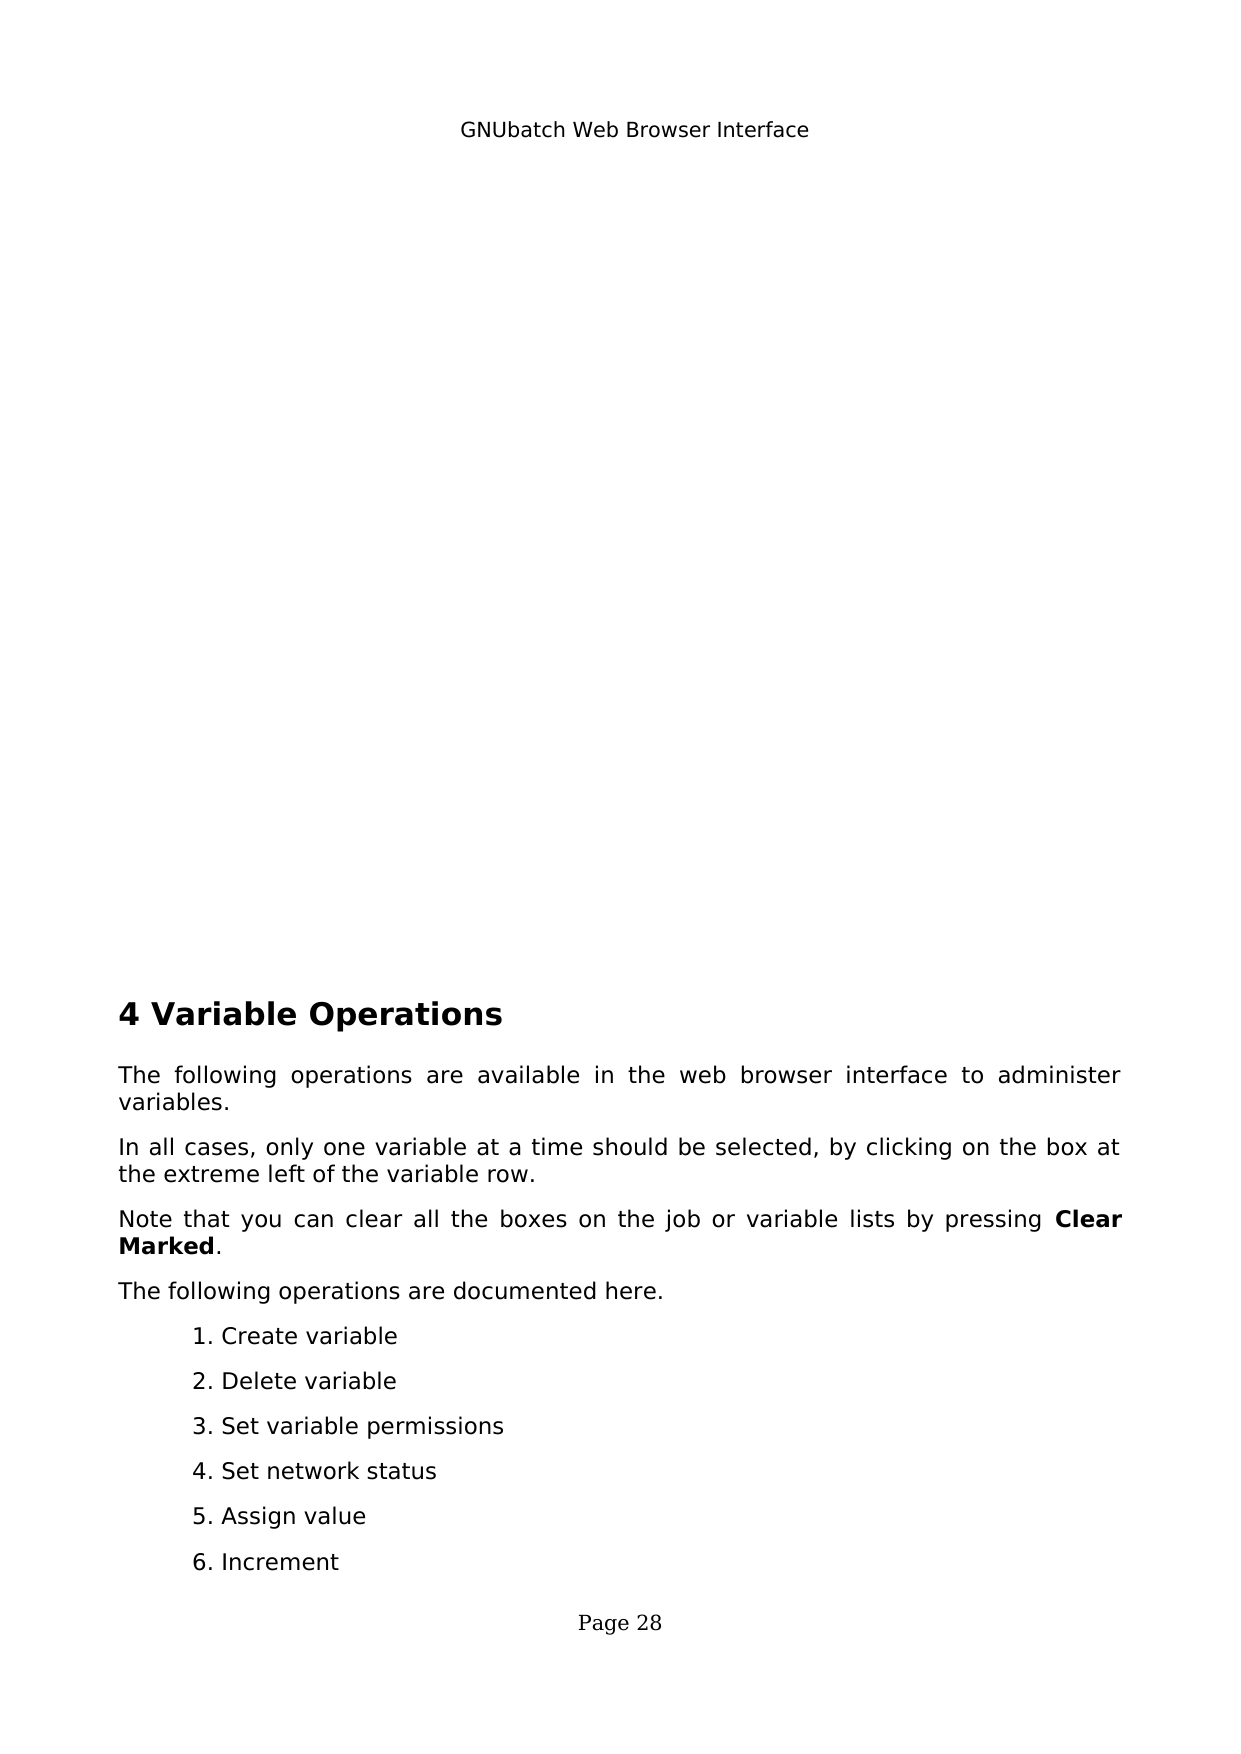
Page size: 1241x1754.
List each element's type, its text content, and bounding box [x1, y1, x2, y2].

list Set network status [192, 1458, 1122, 1485]
text In all cases, only one variable at a time should be selected, by clicking on the box at the extreme left of the variable row. [118, 1134, 1122, 1188]
list Set variable permissions [192, 1413, 1122, 1440]
text The following operations are available in the web browser interface to administer variables. [118, 1062, 1122, 1116]
subtitle Variable Operations [118, 172, 1122, 1033]
text Note that you can clear all the boxes on the job or variable lists by pressing Clear Marked. [118, 1206, 1122, 1260]
list Increment [192, 1549, 1122, 1575]
list Delete variable [192, 1368, 1122, 1395]
list Create variable [192, 1323, 1122, 1350]
text The following operations are documented here. [118, 1278, 1122, 1305]
list Assign value [192, 1503, 1122, 1530]
